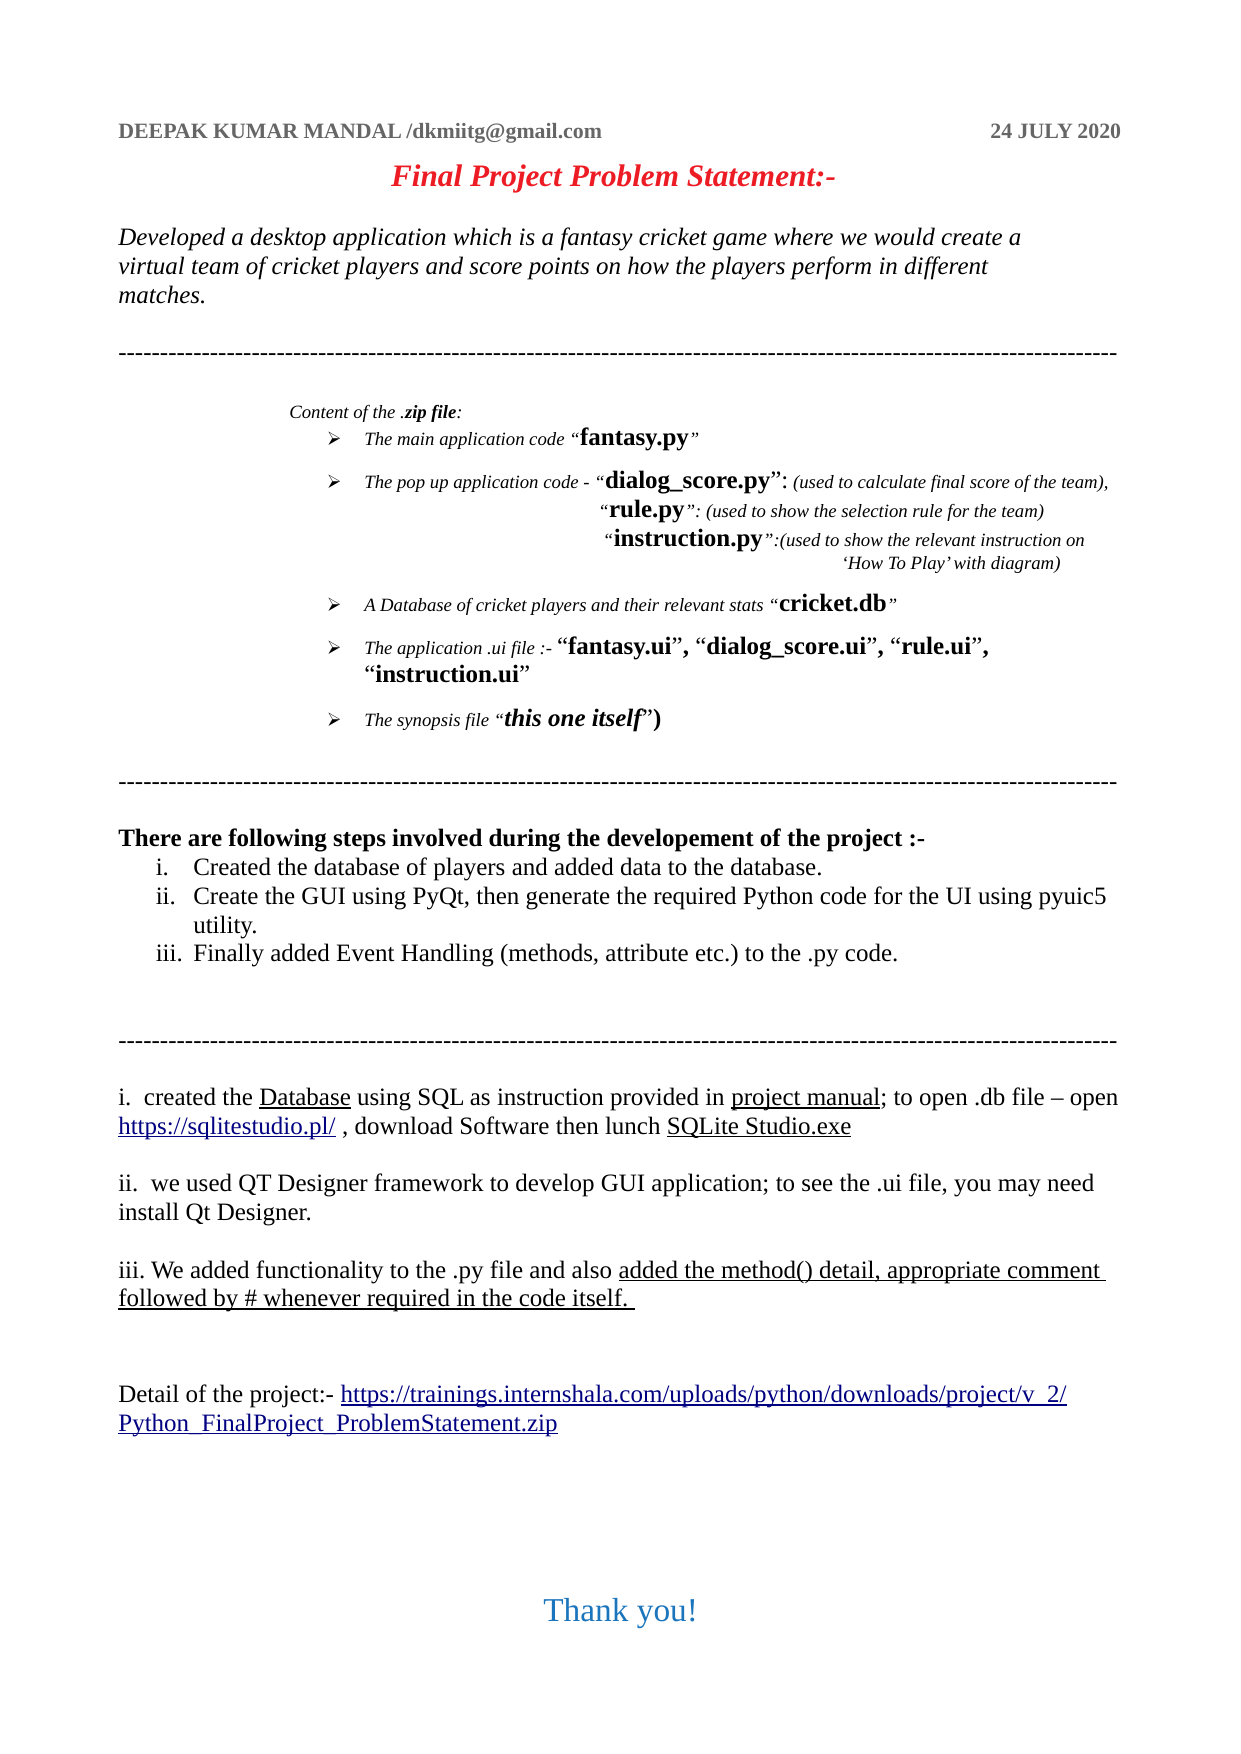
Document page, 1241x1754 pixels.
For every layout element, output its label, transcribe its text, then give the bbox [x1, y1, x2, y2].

text virtual team of cricket players and score points on how the players perform in different [118, 251, 1122, 280]
list Finally added Event Handling (methods, attribute etc.) to the .py code. [156, 938, 1122, 967]
text i. created the Database using SQL as instruction provided in project manual; to open .db file – open https://sqlitestudio.pl/ , download Software then lunch SQLite Studio.exe [118, 1082, 1122, 1140]
text matches. [118, 280, 1122, 309]
text There are following steps involved during the developement of the project :- [118, 823, 1122, 852]
text DEEPAK KUMAR MANDAL /dkmiitg@gmail.com 24 JULY 2020 [118, 118, 1122, 143]
list Create the GUI using PyQt, then generate the required Python code for the UI using pyuic5 utility. [156, 881, 1122, 938]
table_header Content of the .zip file: The main application code “fantasy.py” The pop up application code - “dialog_score.py”: (used to calculate final score of the team), “rule.py”: (used to show the selection rule for the team) “instruction.py”:(used to show the relevant instruction on ‘How To Play’ with diagram) A Database of cricket players and their relevant stats “cricket.db” The application .ui file :- “fantasy.ui”, “dialog_score.ui”, “rule.ui”, “instruction.ui” The synopsis file “this one itself”) [284, 396, 1122, 737]
text ------------------------------------------------------------------------------------------------------------------------ [118, 1025, 1122, 1053]
text Developed a desktop application which is a fantasy cricket game where we would create a [118, 222, 1122, 251]
text ------------------------------------------------------------------------------------------------------------------------ [118, 337, 1122, 366]
text Detail of the project:- https://trainings.internshala.com/uploads/python/downloads/project/v_2/Python_FinalProject_ProblemStatement.zip [118, 1379, 1122, 1437]
text ------------------------------------------------------------------------------------------------------------------------ [118, 766, 1122, 795]
text ii. we used QT Designer framework to develop GUI application; to see the .ui file, you may need install Qt Designer. [118, 1168, 1122, 1226]
text Final Project Problem Statement:- [118, 158, 1122, 194]
list Created the database of players and added data to the database. [156, 852, 1122, 881]
table_header [119, 396, 283, 737]
text Thank you! [118, 1590, 1122, 1628]
text iii. We added functionality to the .py file and also added the method() detail, appropriate comment followed by # whenever required in the code itself. [118, 1255, 1122, 1312]
